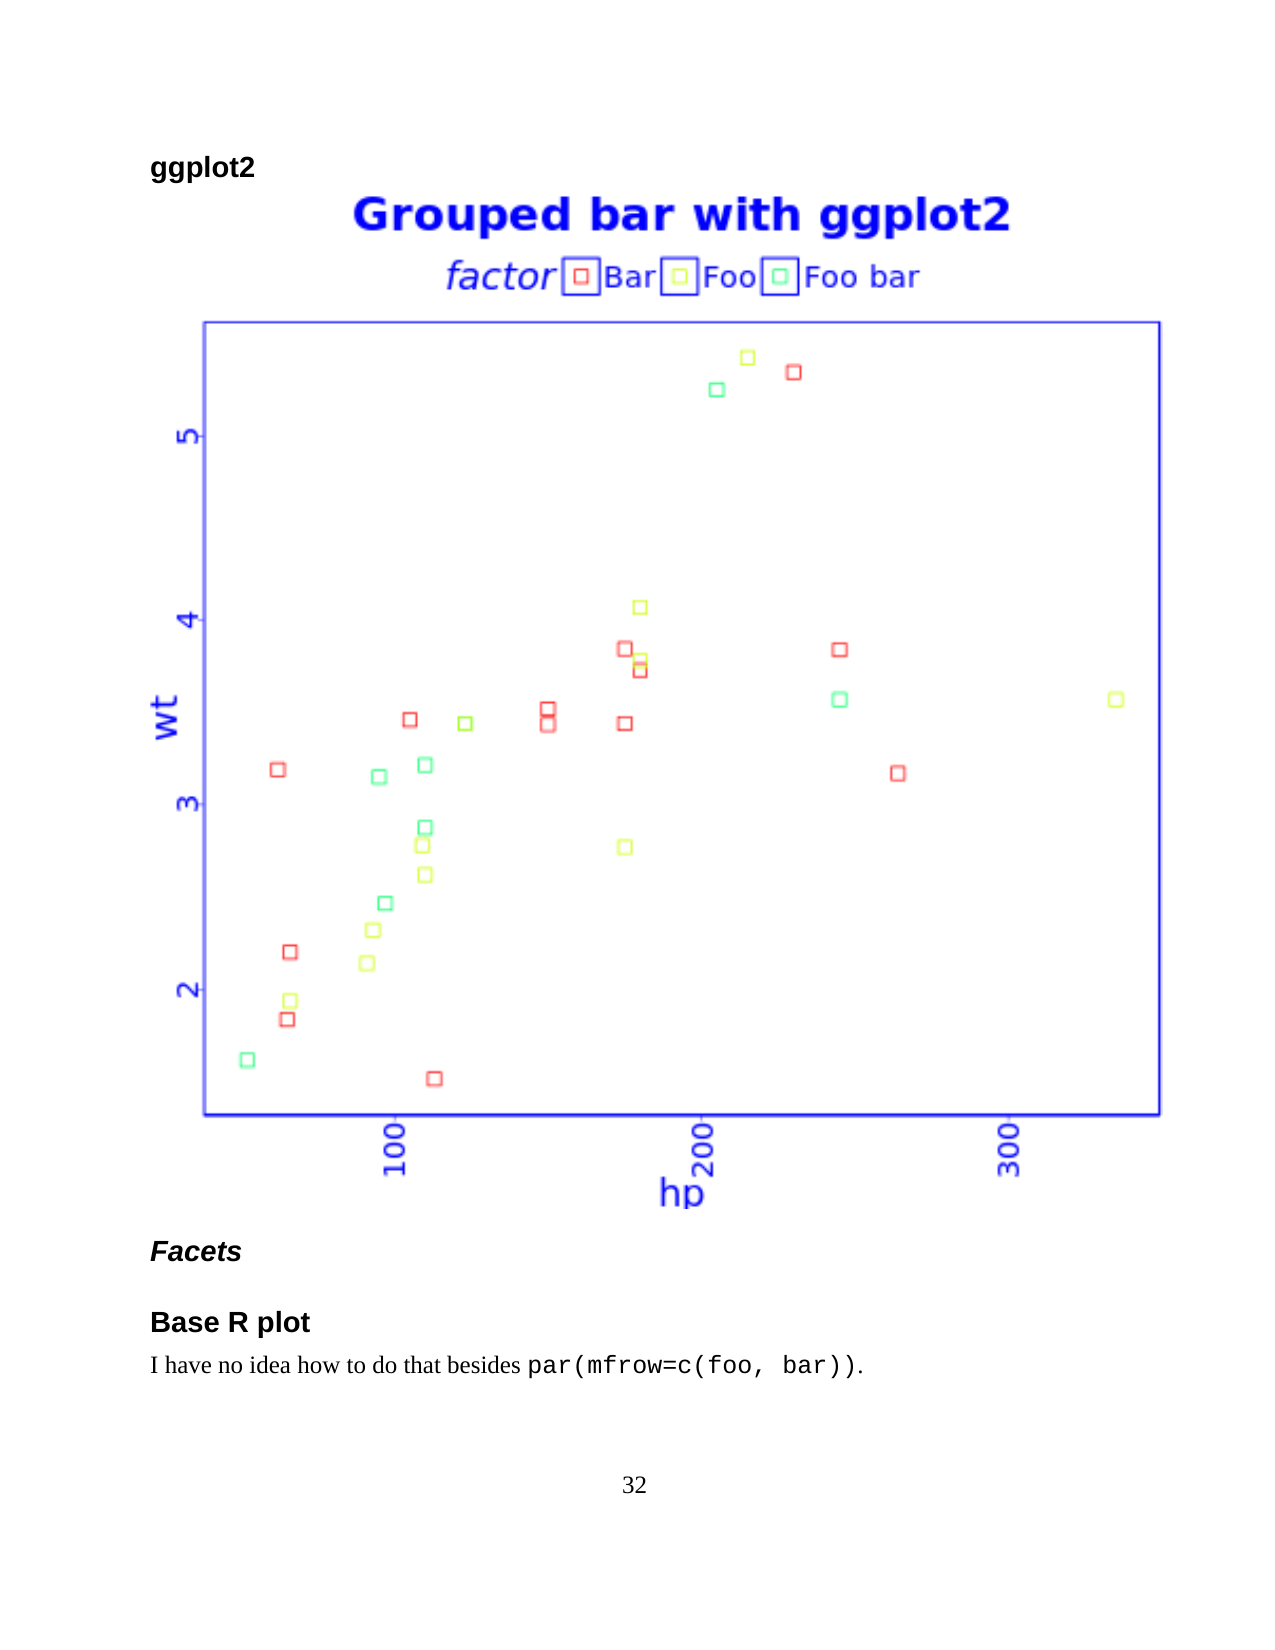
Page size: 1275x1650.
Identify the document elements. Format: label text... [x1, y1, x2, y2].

subtitle ggplot2 [150, 150, 1125, 183]
subtitle Facets [150, 1233, 1125, 1267]
subtitle Base R plot [150, 1304, 1125, 1338]
picture [150, 196, 1163, 1209]
text I have no idea how to do that besides par(mfrow=c(foo, bar)). [150, 1351, 1125, 1381]
